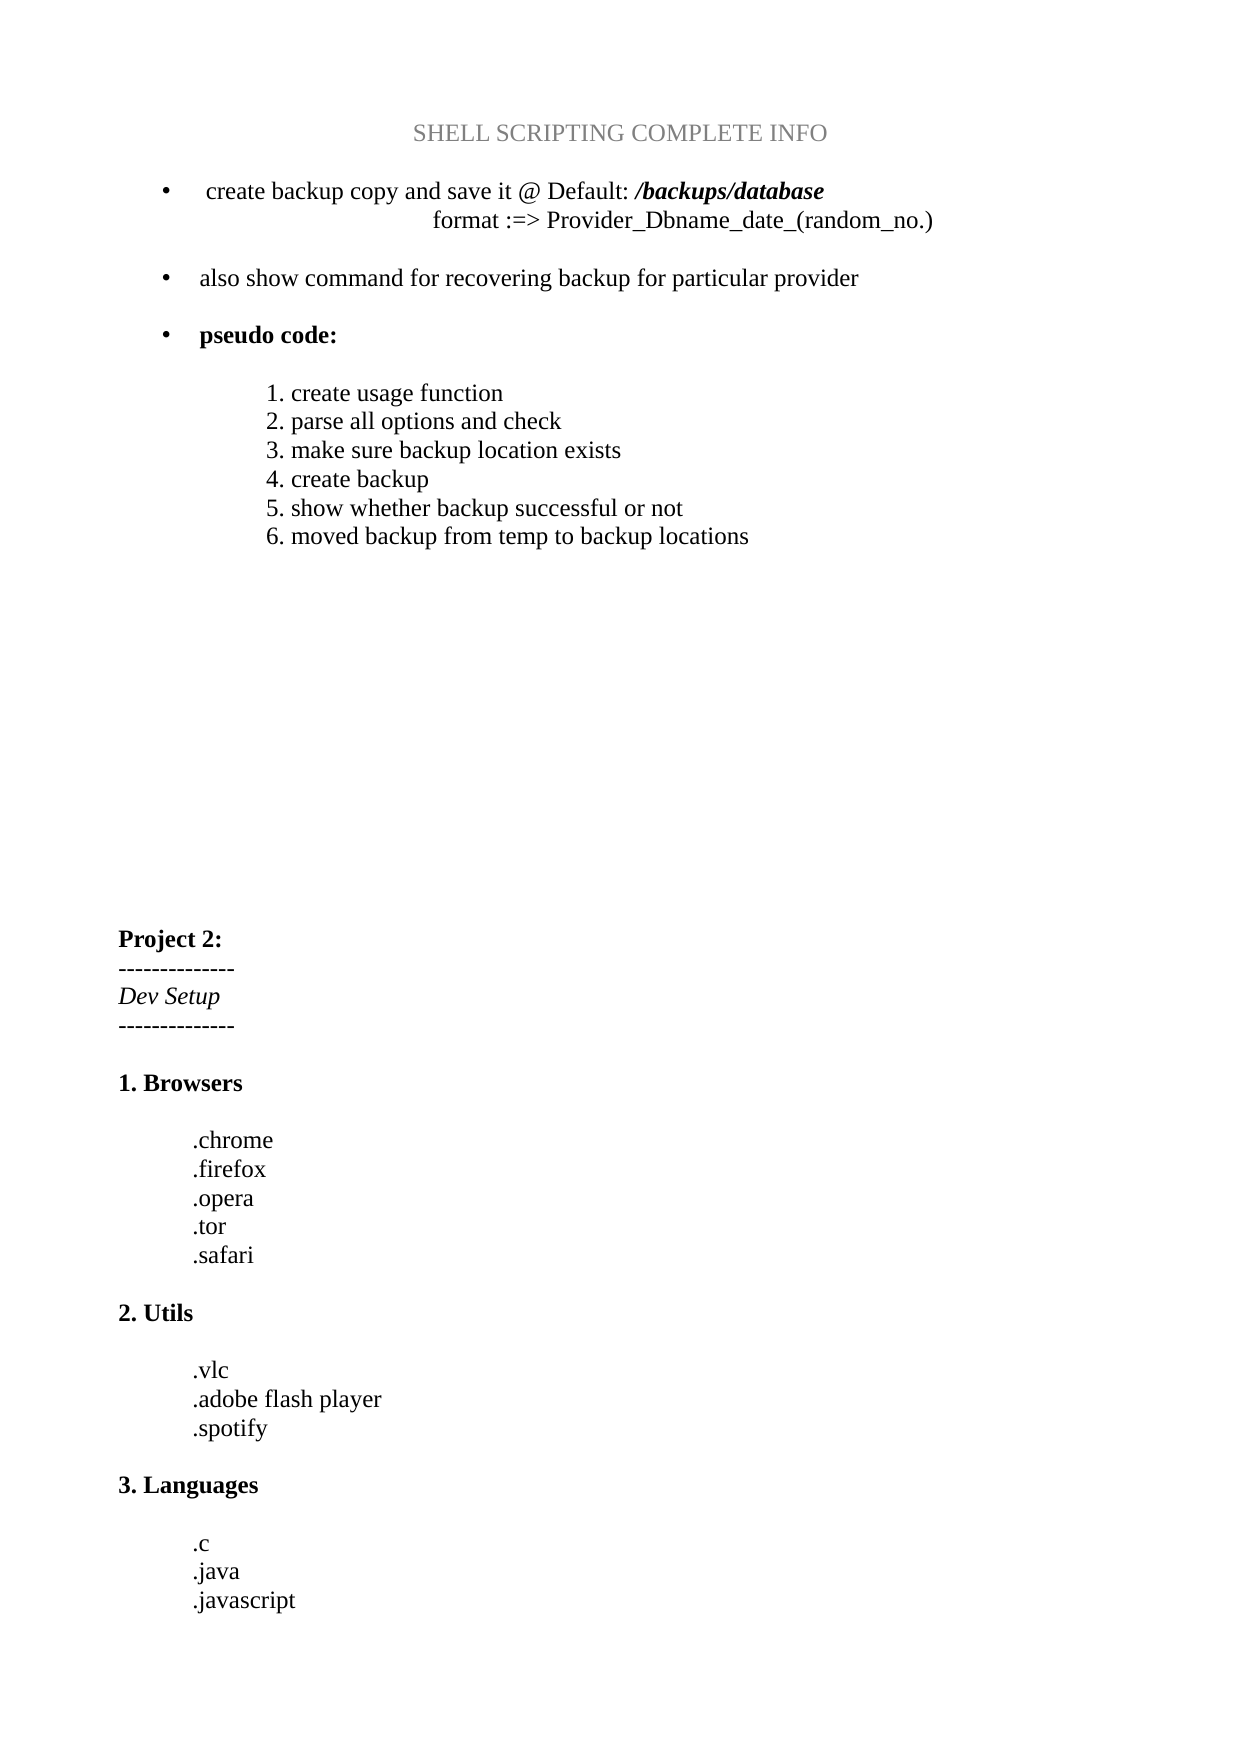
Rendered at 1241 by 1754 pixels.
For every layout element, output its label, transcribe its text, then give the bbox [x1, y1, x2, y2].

text .safari [118, 1240, 1122, 1269]
list create backup copy and save it @ Default: /backups/database [162, 176, 1122, 205]
list pseudo code: [162, 320, 1122, 349]
text 3. Languages [118, 1470, 1122, 1499]
text -------------- [118, 1010, 1122, 1039]
text 3. make sure backup location exists [118, 435, 1122, 464]
text -------------- [118, 953, 1122, 981]
text .c [118, 1528, 1122, 1556]
text .spotify [118, 1413, 1122, 1441]
text .firefox [118, 1154, 1122, 1183]
text .javascript [118, 1585, 1122, 1614]
text 2. parse all options and check [118, 406, 1122, 435]
text 6. moved backup from temp to backup locations [118, 521, 1122, 550]
text .adobe flash player [118, 1384, 1122, 1413]
text 4. create backup [118, 464, 1122, 493]
text .chrome [118, 1125, 1122, 1154]
text 1. Browsers [118, 1068, 1122, 1096]
text format :=> Provider_Dbname_date_(random_no.) [118, 205, 1122, 234]
text .opera [118, 1183, 1122, 1211]
text 1. create usage function [118, 378, 1122, 406]
text Project 2: [118, 924, 1122, 953]
text 5. show whether backup successful or not [118, 493, 1122, 521]
text Dev Setup [118, 981, 1122, 1010]
list also show command for recovering backup for particular provider [162, 263, 1122, 291]
text .java [118, 1556, 1122, 1585]
text .vlc [118, 1355, 1122, 1384]
text .tor [118, 1211, 1122, 1240]
text 2. Utils [118, 1298, 1122, 1326]
